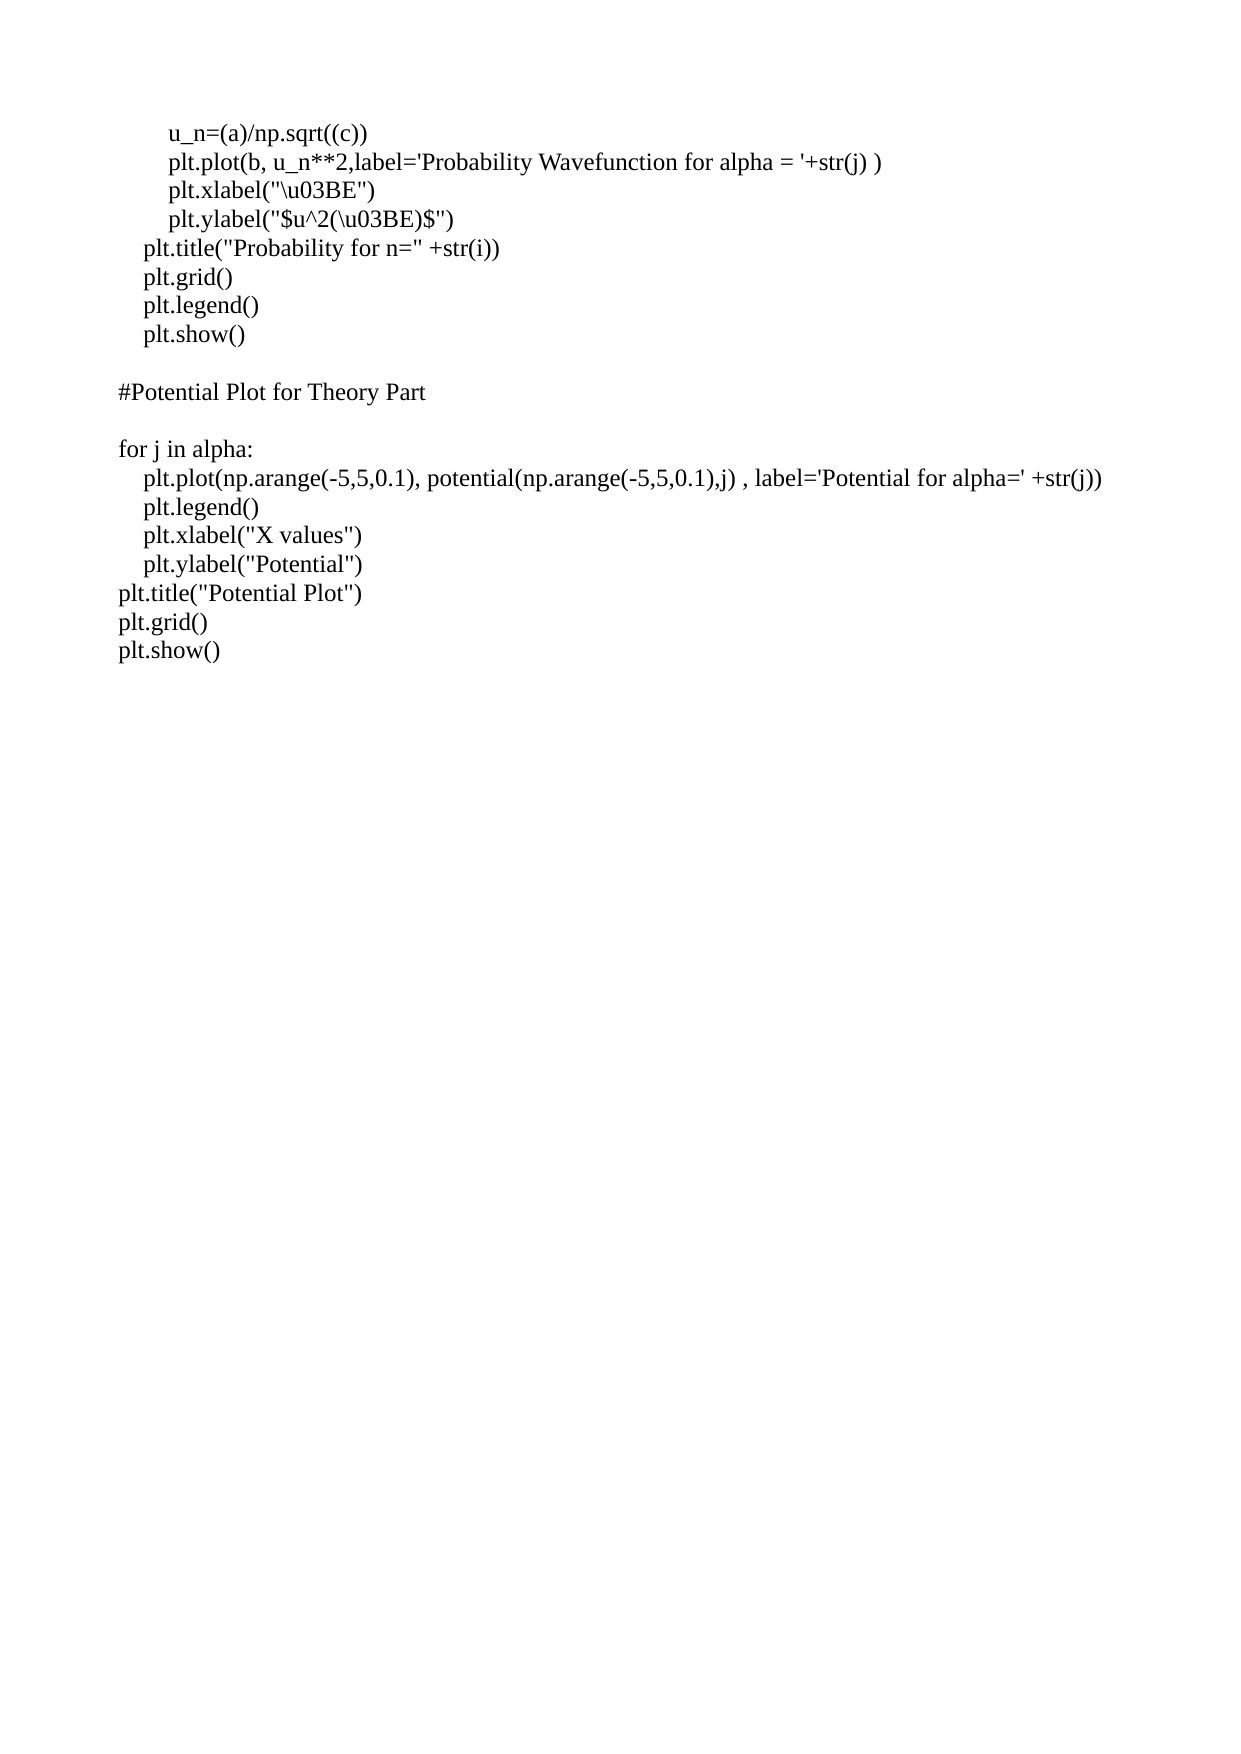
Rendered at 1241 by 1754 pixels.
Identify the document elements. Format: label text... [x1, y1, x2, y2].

text plt.grid() [118, 262, 1122, 291]
text u_n=(a)/np.sqrt((c)) [118, 118, 1122, 147]
text plt.ylabel("Potential") [118, 549, 1122, 578]
text plt.xlabel("\u03BE") [118, 176, 1122, 204]
text plt.ylabel("$u^2(\u03BE)$") [118, 204, 1122, 233]
text plt.grid() [118, 607, 1122, 636]
text plt.title("Potential Plot") [118, 578, 1122, 607]
text plt.legend() [118, 492, 1122, 521]
text plt.xlabel("X values") [118, 521, 1122, 549]
text for j in alpha: [118, 434, 1122, 463]
text plt.show() [118, 636, 1122, 664]
text plt.plot(b, u_n**2,label='Probability Wavefunction for alpha = '+str(j) ) [118, 147, 1122, 176]
text plt.plot(np.arange(-5,5,0.1), potential(np.arange(-5,5,0.1),j) , label='Potential for alpha=' +str(j)) [118, 463, 1122, 492]
text plt.legend() [118, 291, 1122, 319]
text plt.title("Probability for n=" +str(i)) [118, 233, 1122, 262]
text #Potential Plot for Theory Part [118, 377, 1122, 406]
text plt.show() [118, 319, 1122, 348]
